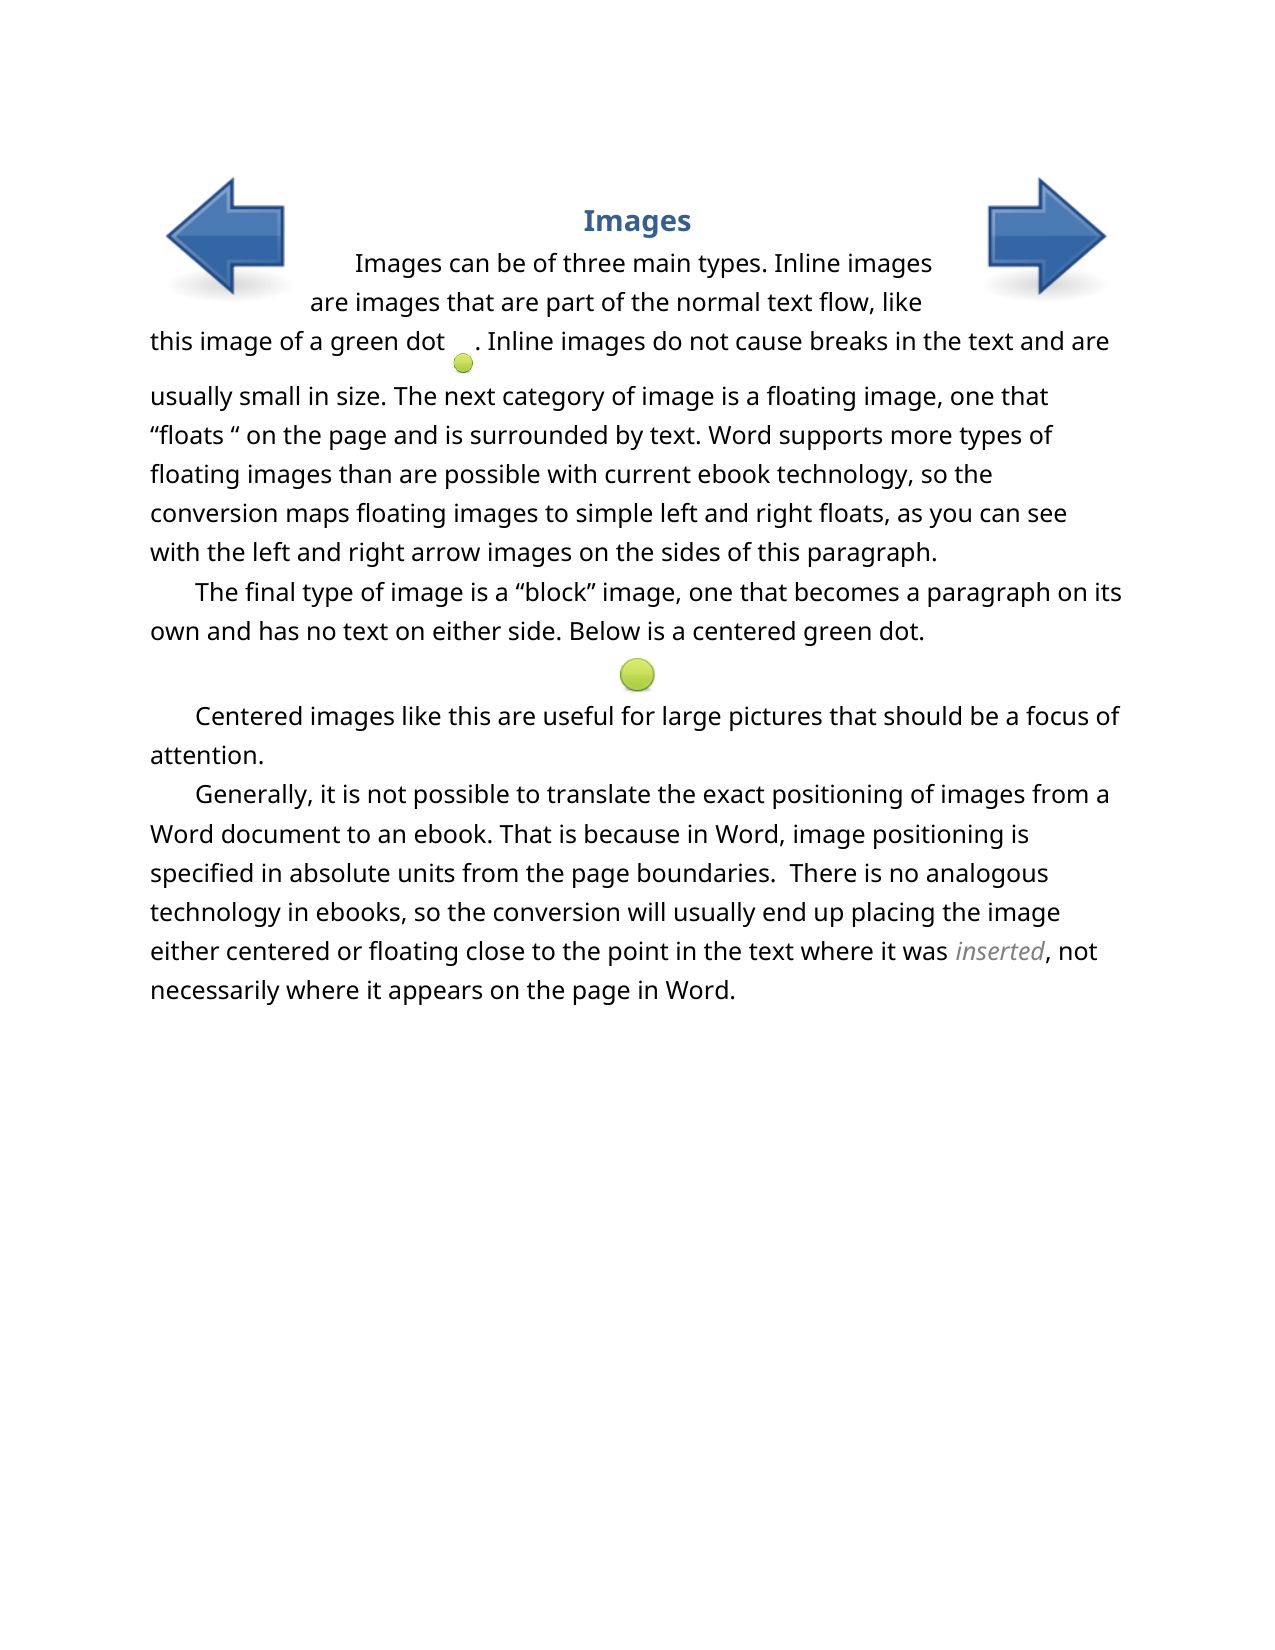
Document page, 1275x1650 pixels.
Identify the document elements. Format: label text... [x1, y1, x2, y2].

text Generally, it is not possible to translate the exact positioning of images from a Word document to an ebook. That is because in Word, image positioning is specified in absolute units from the page boundaries. There is no analogous technology in ebooks, so the conversion will usually end up placing the image either centered or floating close to the point in the text where it was inserted, not necessarily where it appears on the page in Word. [150, 777, 1125, 1007]
text Images can be of three main types. Inline images are images that are part of the normal text flow, like this image of a green dot . Inline images do not cause breaks in the text and are usually small in size. The next category of image is a floating image, one that “floats “ on the page and is surrounded by text. Word supports more types of floating images than are possible with current ebook technology, so the conversion maps floating images to simple left and right floats, as you can see with the left and right arrow images on the sides of this paragraph. [150, 246, 1125, 569]
subtitle [1067, 200, 1125, 240]
text The final type of image is a “block” image, one that becomes a paragraph on its own and has no text on either side. Below is a centered green dot. [150, 574, 1125, 647]
text Centered images like this are useful for large pictures that should be a focus of attention. [150, 652, 1125, 772]
subtitle Images [235, 200, 1037, 240]
subtitle [150, 200, 205, 240]
